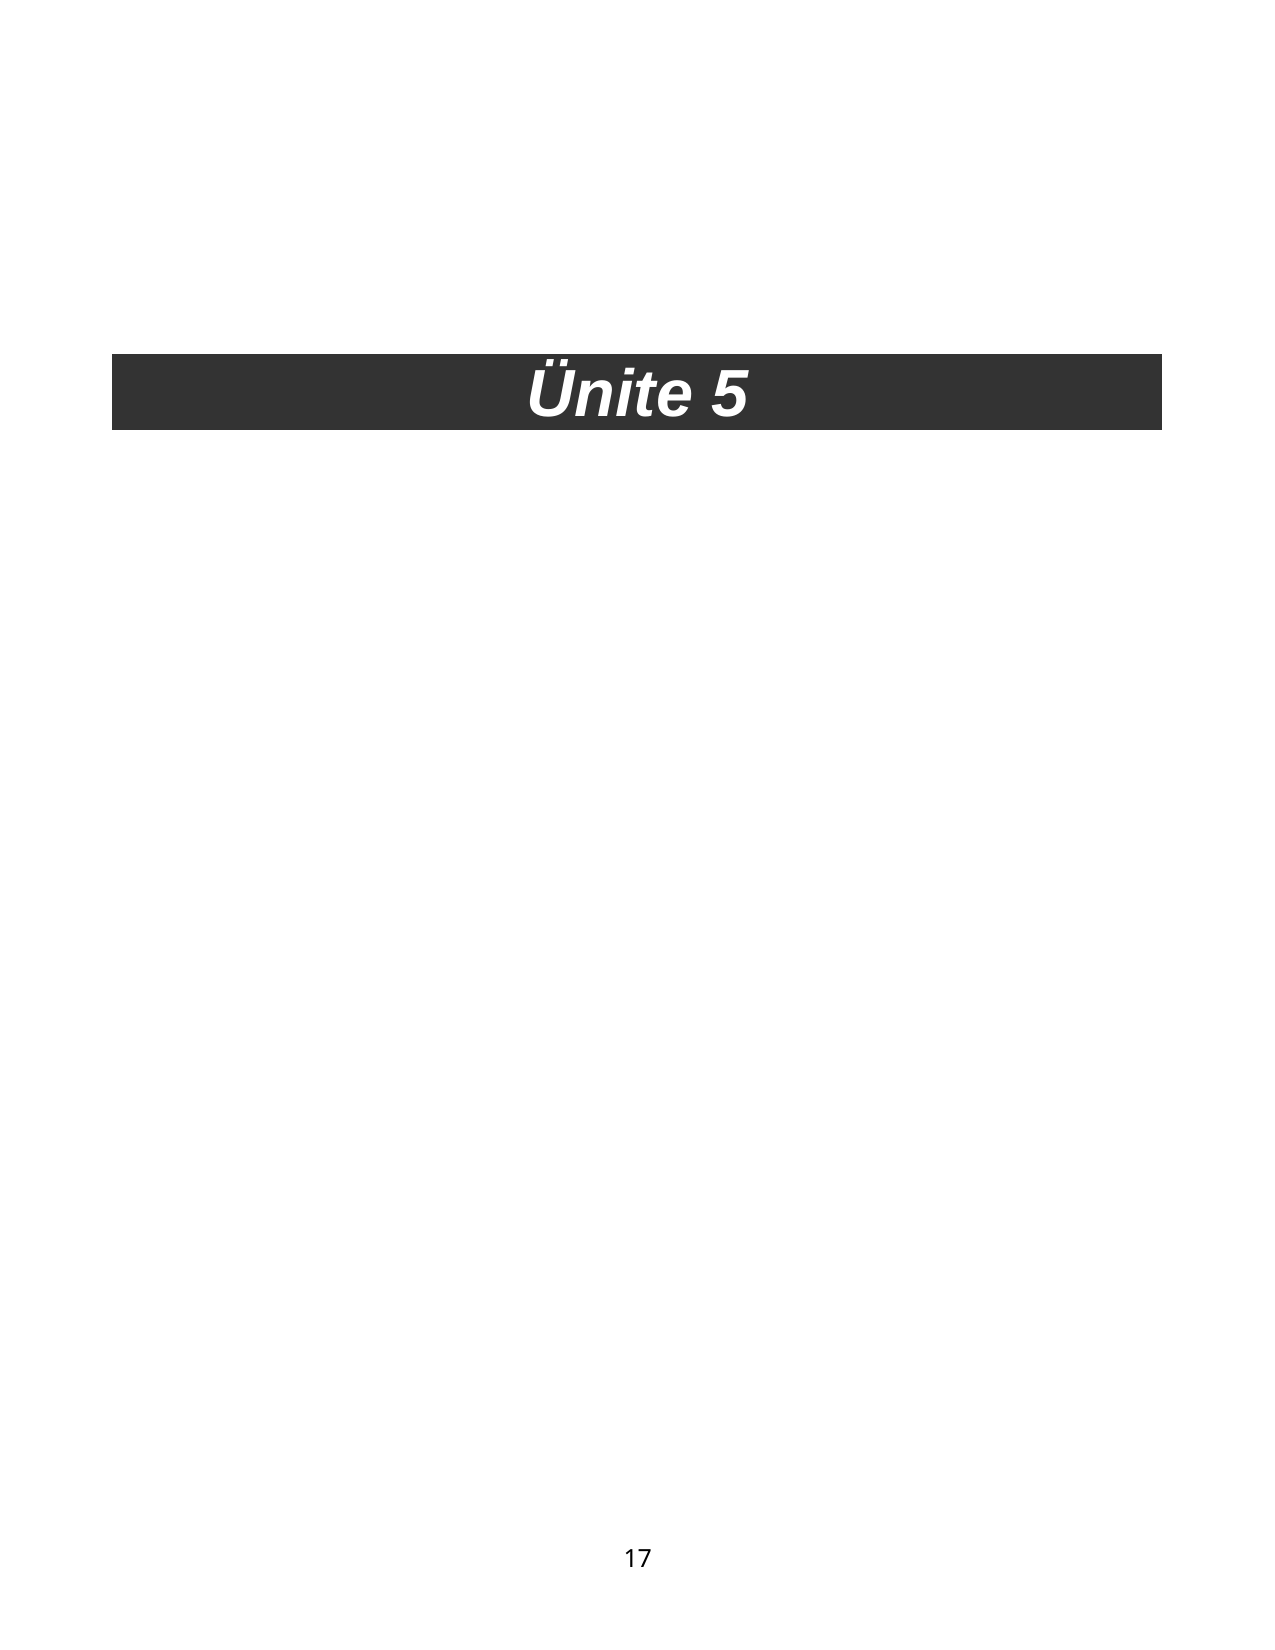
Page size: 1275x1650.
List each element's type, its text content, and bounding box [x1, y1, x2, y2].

subtitle Ünite 5 [112, 354, 1162, 430]
